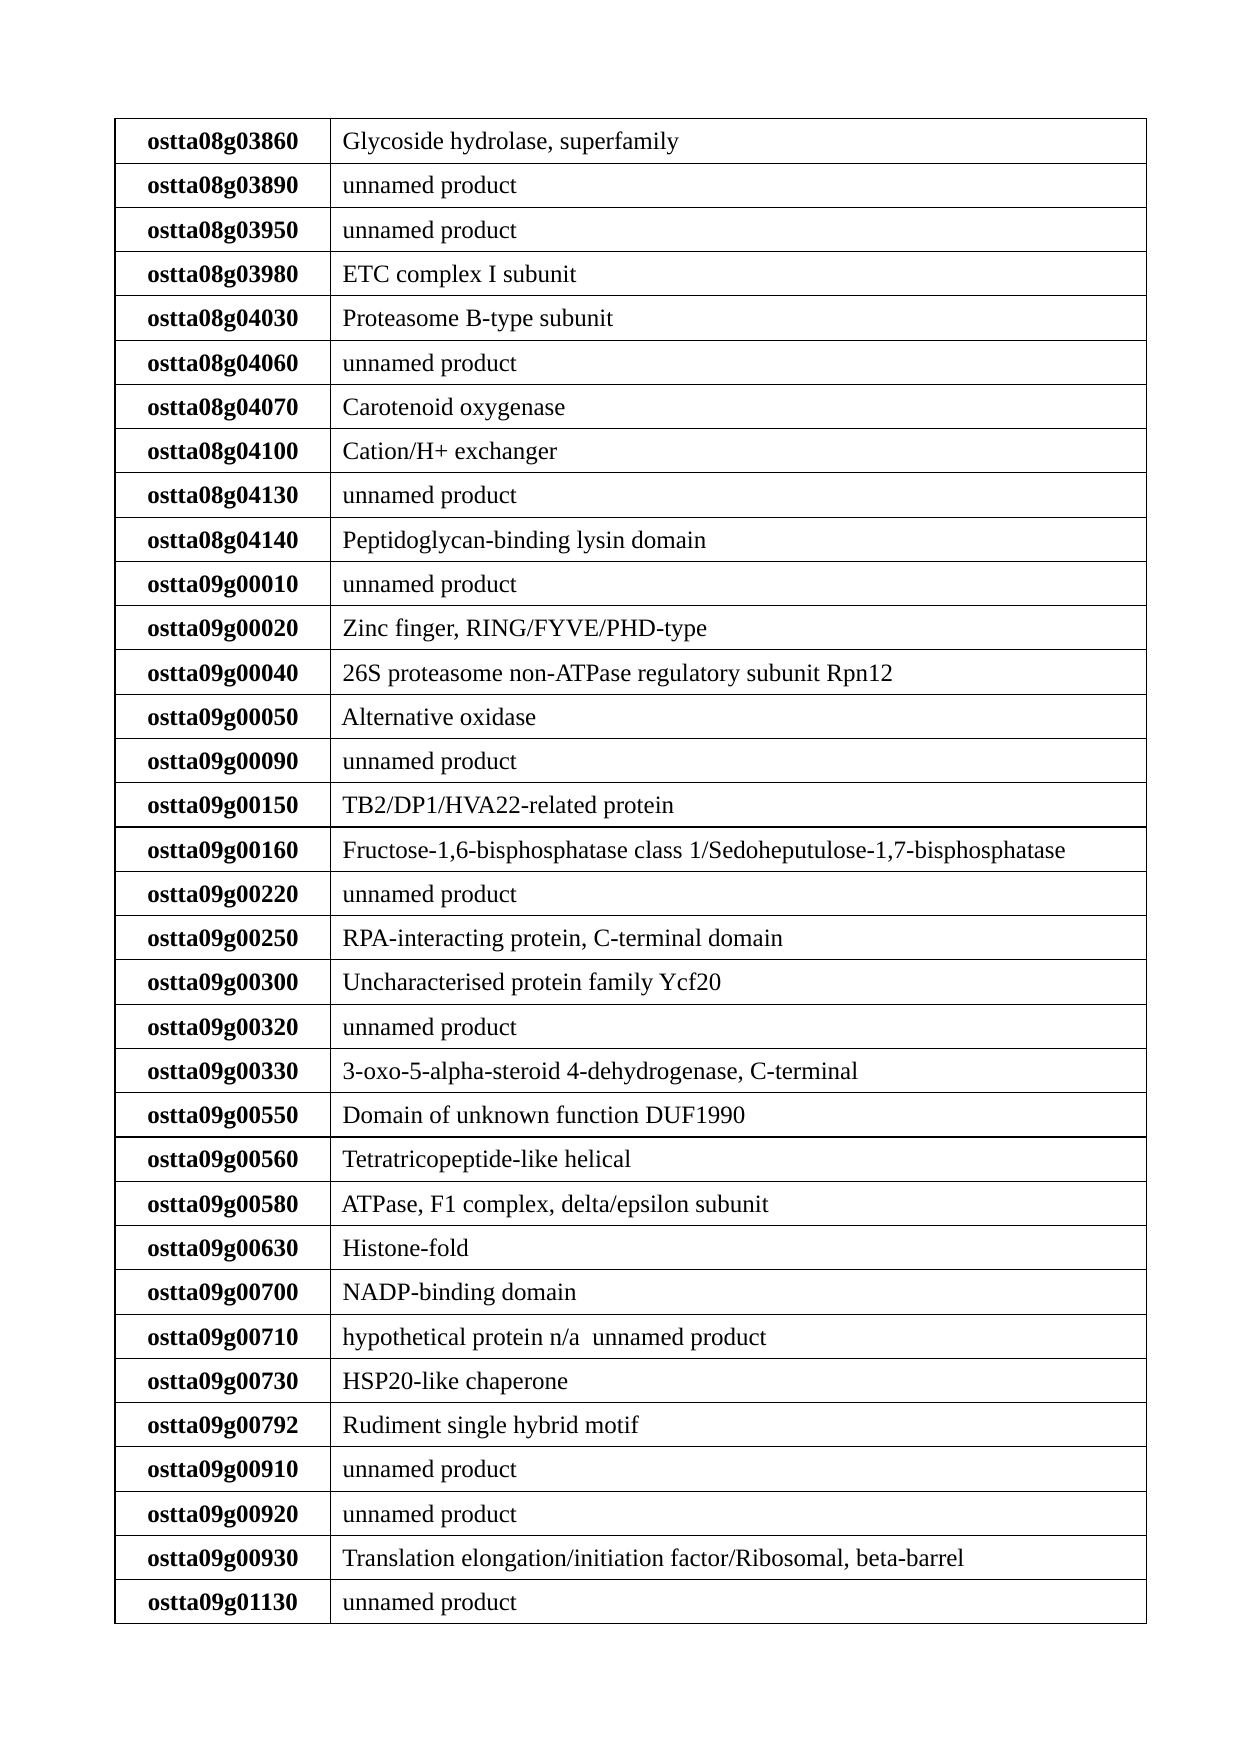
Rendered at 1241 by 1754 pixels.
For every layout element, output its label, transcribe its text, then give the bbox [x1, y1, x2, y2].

table_cell unnamed product [331, 473, 1146, 517]
table_cell ostta09g00910 [116, 1447, 330, 1491]
table_cell ostta08g03950 [116, 208, 330, 251]
table_cell TB2/DP1/HVA22-related protein [331, 783, 1146, 826]
table_cell Proteasome B-type subunit [331, 296, 1146, 339]
table_cell ostta09g00090 [116, 739, 330, 782]
table_cell 3-oxo-5-alpha-steroid 4-dehydrogenase, C-terminal [331, 1049, 1146, 1092]
table_cell [1147, 1535, 1240, 1579]
table_cell [1147, 1402, 1240, 1446]
table_cell [1147, 163, 1240, 207]
table_cell ostta08g03890 [116, 164, 330, 207]
table_cell [1147, 1269, 1240, 1313]
table_cell ostta09g00700 [116, 1270, 330, 1313]
table_cell [1147, 1092, 1240, 1136]
table_cell ostta08g03860 [116, 119, 330, 162]
table_cell [1147, 340, 1240, 384]
table_cell unnamed product [331, 164, 1146, 207]
table_cell [1147, 384, 1240, 428]
table_cell ostta08g04100 [116, 429, 330, 472]
table_cell ostta09g00010 [116, 562, 330, 605]
table_cell HSP20-like chaperone [331, 1359, 1146, 1402]
table_cell ostta09g00300 [116, 960, 330, 1003]
table_cell ostta09g00630 [116, 1226, 330, 1269]
table_cell [1147, 295, 1240, 339]
table_cell Alternative oxidase [331, 695, 1146, 738]
table_cell ostta09g00920 [116, 1492, 330, 1535]
table_cell [1147, 1136, 1240, 1181]
table_cell Carotenoid oxygenase [331, 385, 1146, 428]
table_cell ostta09g00730 [116, 1359, 330, 1402]
table_cell [1147, 738, 1240, 782]
table_cell Uncharacterised protein family Ycf20 [331, 960, 1146, 1003]
table_cell [1147, 251, 1240, 295]
table_cell [1147, 561, 1240, 605]
table_cell unnamed product [331, 739, 1146, 782]
table_cell [1147, 782, 1240, 826]
table_cell ETC complex I subunit [331, 252, 1146, 295]
table_cell Histone-fold [331, 1226, 1146, 1269]
table_cell [1147, 694, 1240, 738]
table_cell [1147, 605, 1240, 649]
table_cell Fructose-1,6-bisphosphatase class 1/Sedoheputulose-1,7-bisphosphatase [331, 828, 1146, 871]
table_cell Peptidoglycan-binding lysin domain [331, 518, 1146, 561]
table_cell Cation/H+ exchanger [331, 429, 1146, 472]
table_cell unnamed product [331, 1005, 1146, 1048]
table_cell [1147, 207, 1240, 251]
table_cell ostta09g00710 [116, 1315, 330, 1358]
table_cell [1147, 1048, 1240, 1092]
table_cell ostta09g00580 [116, 1182, 330, 1225]
table_cell [1147, 1181, 1240, 1225]
table_cell ostta09g00220 [116, 872, 330, 915]
table_cell unnamed product [331, 562, 1146, 605]
table_cell [1147, 1225, 1240, 1269]
table_cell unnamed product [331, 208, 1146, 251]
table_cell Domain of unknown function DUF1990 [331, 1093, 1146, 1136]
table_cell [1147, 1579, 1240, 1623]
table_cell [1147, 1446, 1240, 1491]
table_cell ostta09g00330 [116, 1049, 330, 1092]
table_cell [1147, 1491, 1240, 1535]
table_cell 26S proteasome non-ATPase regulatory subunit Rpn12 [331, 650, 1146, 694]
table_cell Translation elongation/initiation factor/Ribosomal, beta-barrel [331, 1536, 1146, 1579]
table_cell [1147, 428, 1240, 472]
table_cell ostta08g03980 [116, 252, 330, 295]
table_cell unnamed product [331, 341, 1146, 384]
table_cell ostta09g00550 [116, 1093, 330, 1136]
table_cell ostta09g00040 [116, 650, 330, 694]
table_cell ostta08g04130 [116, 473, 330, 517]
table_cell ostta08g04070 [116, 385, 330, 428]
table_cell ostta09g00050 [116, 695, 330, 738]
table_cell [1147, 1004, 1240, 1048]
table_cell RPA-interacting protein, C-terminal domain [331, 916, 1146, 959]
table_cell [1147, 649, 1240, 694]
table_cell ostta09g00250 [116, 916, 330, 959]
table_cell [1147, 1314, 1240, 1358]
table_cell ostta08g04140 [116, 518, 330, 561]
table_cell ostta09g00150 [116, 783, 330, 826]
table_cell ostta08g04030 [116, 296, 330, 339]
table_cell [1147, 915, 1240, 959]
table_cell unnamed product [331, 1447, 1146, 1491]
table_cell unnamed product [331, 872, 1146, 915]
table_cell Tetratricopeptide-like helical [331, 1138, 1146, 1181]
table_cell ostta09g00930 [116, 1536, 330, 1579]
table_cell Rudiment single hybrid motif [331, 1403, 1146, 1446]
table_cell [1147, 118, 1240, 162]
table_cell Zinc finger, RING/FYVE/PHD-type [331, 606, 1146, 649]
table_cell ostta09g01130 [116, 1580, 330, 1623]
table_cell ostta09g00020 [116, 606, 330, 649]
table_cell [1147, 517, 1240, 561]
table_cell unnamed product [331, 1492, 1146, 1535]
table_cell ostta09g00160 [116, 828, 330, 871]
table_cell [1147, 472, 1240, 517]
table_cell ATPase, F1 complex, delta/epsilon subunit [331, 1182, 1146, 1225]
table_cell Glycoside hydrolase, superfamily [331, 119, 1146, 162]
table_cell hypothetical protein n/a unnamed product [331, 1315, 1146, 1358]
table_cell NADP-binding domain [331, 1270, 1146, 1313]
table_cell [1147, 1358, 1240, 1402]
table_cell [1147, 871, 1240, 915]
table_cell ostta09g00320 [116, 1005, 330, 1048]
table_cell ostta09g00792 [116, 1403, 330, 1446]
table_cell ostta08g04060 [116, 341, 330, 384]
table_cell unnamed product [331, 1580, 1146, 1623]
table_cell [1147, 826, 1240, 871]
table_cell [1147, 959, 1240, 1003]
table_cell ostta09g00560 [116, 1138, 330, 1181]
